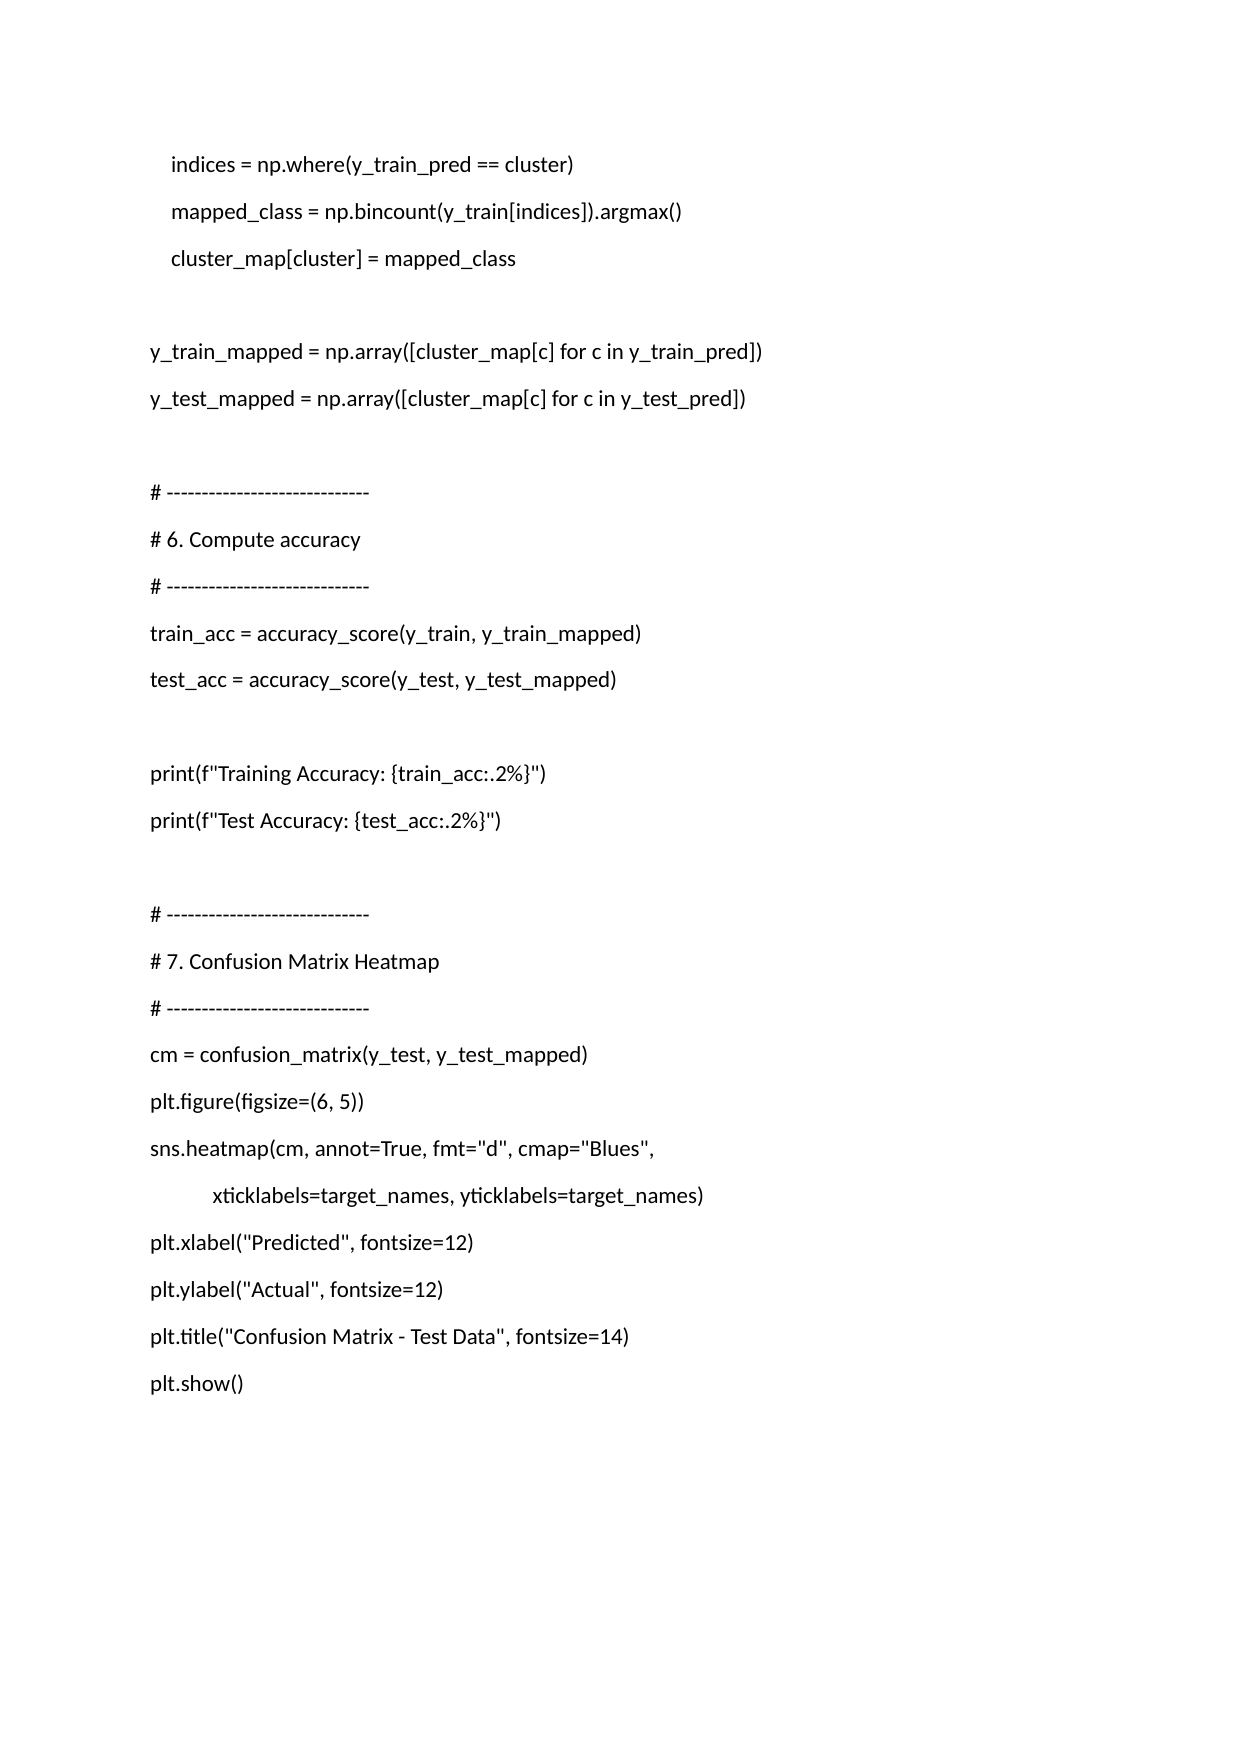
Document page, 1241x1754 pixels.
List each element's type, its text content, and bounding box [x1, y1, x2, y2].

text # ----------------------------- [150, 994, 1090, 1022]
text # ----------------------------- [150, 572, 1090, 600]
text print(f"Test Accuracy: {test_acc:.2%}") [150, 806, 1090, 834]
text print(f"Training Accuracy: {train_acc:.2%}") [150, 759, 1090, 787]
text # ----------------------------- [150, 478, 1090, 506]
text y_train_mapped = np.array([cluster_map[c] for c in y_train_pred]) [150, 337, 1090, 366]
text sns.heatmap(cm, annot=True, fmt="d", cmap="Blues", [150, 1134, 1090, 1162]
text test_acc = accuracy_score(y_test, y_test_mapped) [150, 666, 1090, 694]
text y_test_mapped = np.array([cluster_map[c] for c in y_test_pred]) [150, 384, 1090, 412]
text train_acc = accuracy_score(y_train, y_train_mapped) [150, 619, 1090, 647]
text plt.xlabel("Predicted", fontsize=12) [150, 1228, 1090, 1256]
text # 6. Compute accuracy [150, 525, 1090, 553]
text cluster_map[cluster] = mapped_class [150, 244, 1090, 272]
text mapped_class = np.bincount(y_train[indices]).argmax() [150, 197, 1090, 225]
text # 7. Confusion Matrix Heatmap [150, 947, 1090, 975]
text plt.show() [150, 1369, 1090, 1397]
text plt.figure(figsize=(6, 5)) [150, 1087, 1090, 1116]
text plt.ylabel("Actual", fontsize=12) [150, 1275, 1090, 1303]
text plt.title("Confusion Matrix - Test Data", fontsize=14) [150, 1322, 1090, 1350]
text indices = np.where(y_train_pred == cluster) [150, 150, 1090, 178]
text # ----------------------------- [150, 900, 1090, 928]
text xticklabels=target_names, yticklabels=target_names) [150, 1181, 1090, 1209]
text cm = confusion_matrix(y_test, y_test_mapped) [150, 1041, 1090, 1069]
